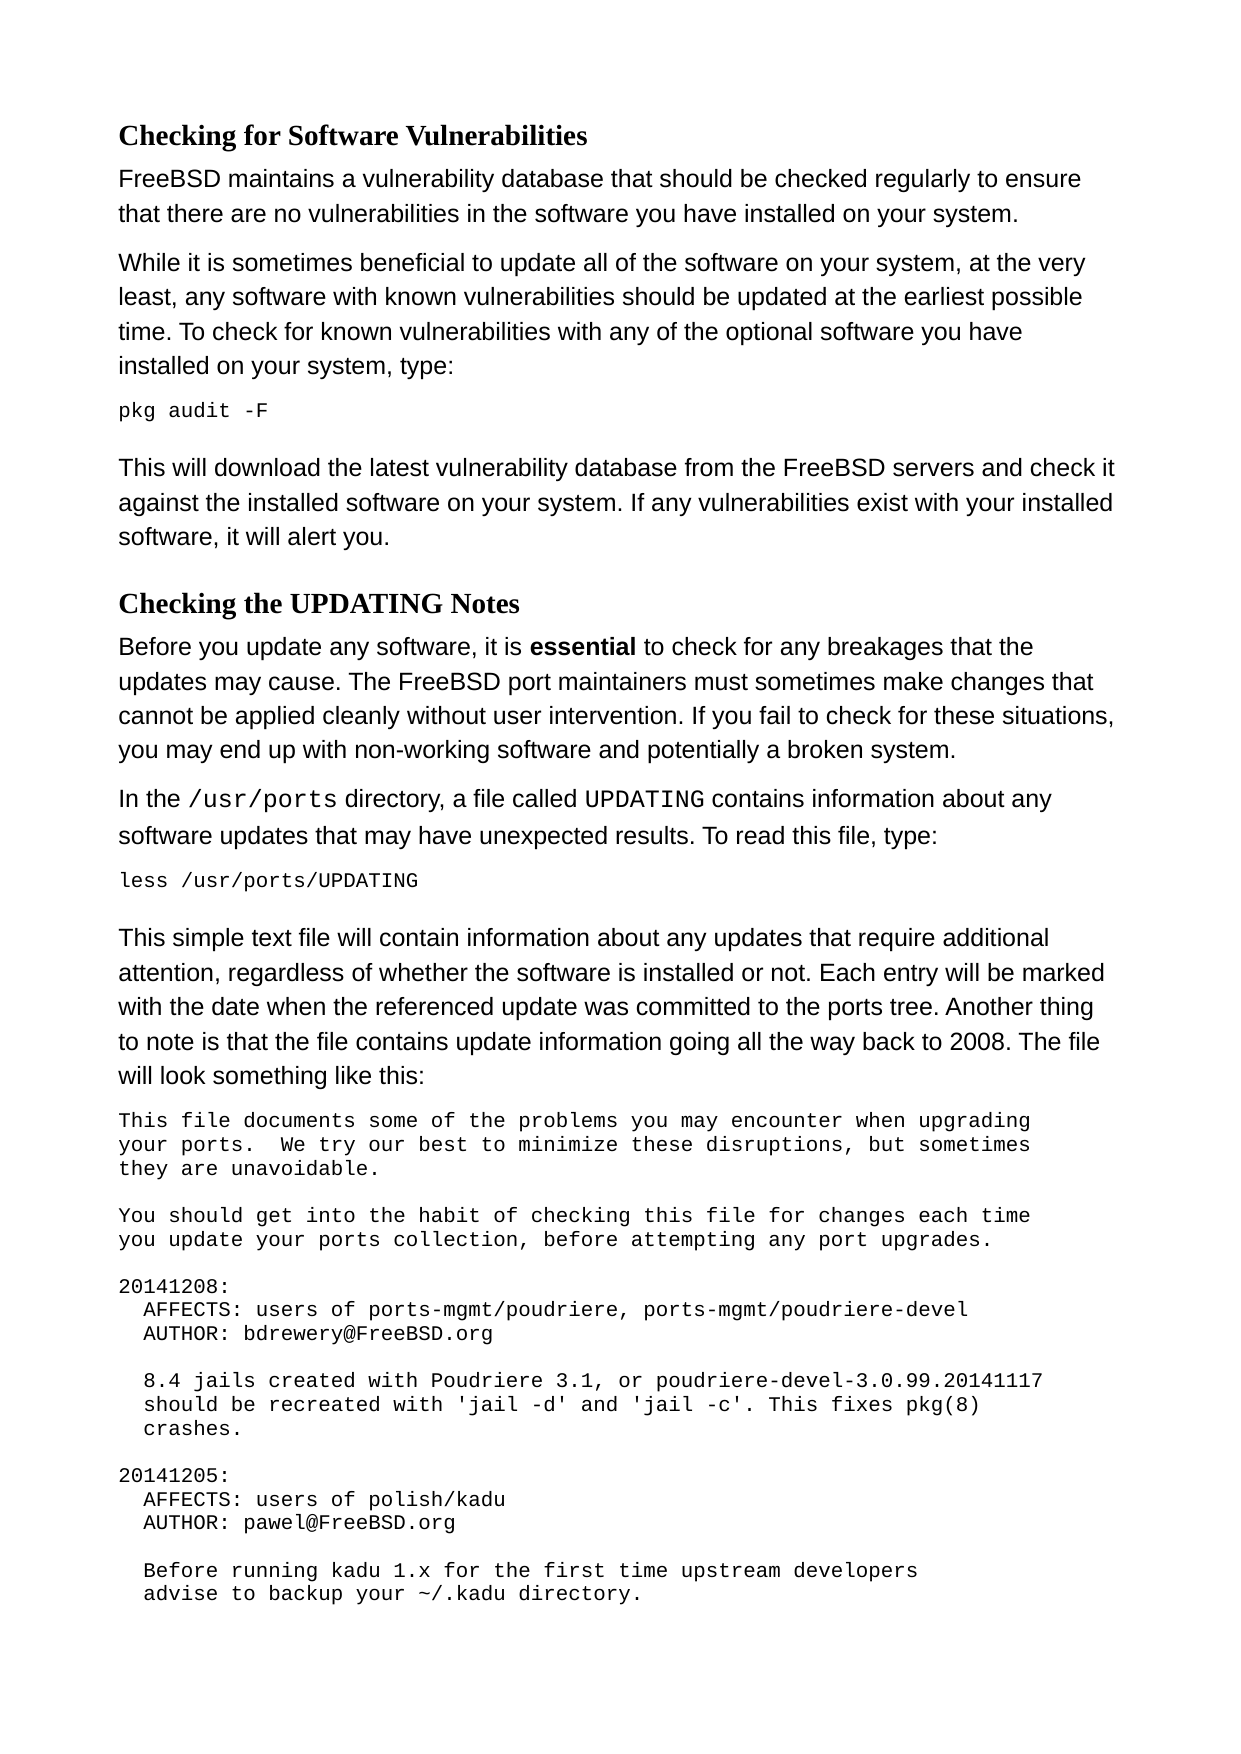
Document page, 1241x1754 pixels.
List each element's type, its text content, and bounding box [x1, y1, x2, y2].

text 20141208: [118, 1276, 1122, 1299]
text This file documents some of the problems you may encounter when upgrading [118, 1110, 1122, 1134]
text AUTHOR: pawel@FreeBSD.org [118, 1512, 1122, 1536]
text AUTHOR: bdrewery@FreeBSD.org [118, 1323, 1122, 1347]
text they are unavoidable. [118, 1158, 1122, 1181]
text AFFECTS: users of ports-mgmt/poudriere, ports-mgmt/poudriere-devel [118, 1299, 1122, 1323]
text 20141205: [118, 1465, 1122, 1489]
text less /usr/ports/UPDATING [118, 870, 1122, 894]
text crashes. [118, 1418, 1122, 1441]
subtitle Checking for Software Vulnerabilities [118, 118, 1122, 152]
text While it is sometimes beneficial to update all of the software on your system, at the very least, any software with known vulnerabilities should be updated at the earliest possible time. To check for known vulnerabilities with any of the optional software you have installed on your system, type: [118, 248, 1122, 380]
text In the /usr/ports directory, a file called UPDATING contains information about any software updates that may have unexpected results. To read this file, type: [118, 784, 1122, 850]
text You should get into the habit of checking this file for changes each time [118, 1205, 1122, 1228]
text pkg audit -F [118, 400, 1122, 424]
text Before you update any software, it is essential to check for any breakages that the updates may cause. The FreeBSD port maintainers must sometimes make changes that cannot be applied cleanly without user intervention. If you fail to check for these situations, you may end up with non-working software and potentially a broken system. [118, 632, 1122, 764]
text This simple text file will contain information about any updates that require additional attention, regardless of whether the software is installed or not. Each entry will be marked with the date when the referenced update was committed to the ports tree. Another thing to note is that the file contains update information going all the way back to 2008. The file will look something like this: [118, 923, 1122, 1090]
subtitle Checking the UPDATING Notes [118, 586, 1122, 619]
text This will download the latest vulnerability database from the FreeBSD servers and check it against the installed software on your system. If any vulnerabilities exist with your installed software, it will alert you. [118, 453, 1122, 551]
text 8.4 jails created with Poudriere 3.1, or poudriere-devel-3.0.99.20141117 [118, 1370, 1122, 1394]
text should be recreated with 'jail -d' and 'jail -c'. This fixes pkg(8) [118, 1394, 1122, 1418]
text Before running kadu 1.x for the first time upstream developers [118, 1559, 1122, 1583]
text FreeBSD maintains a vulnerability database that should be checked regularly to ensure that there are no vulnerabilities in the software you have installed on your system. [118, 164, 1122, 227]
text you update your ports collection, before attempting any port upgrades. [118, 1228, 1122, 1252]
text advise to backup your ~/.kadu directory. [118, 1583, 1122, 1607]
text AFFECTS: users of polish/kadu [118, 1489, 1122, 1512]
text your ports. We try our best to minimize these disruptions, but sometimes [118, 1134, 1122, 1158]
